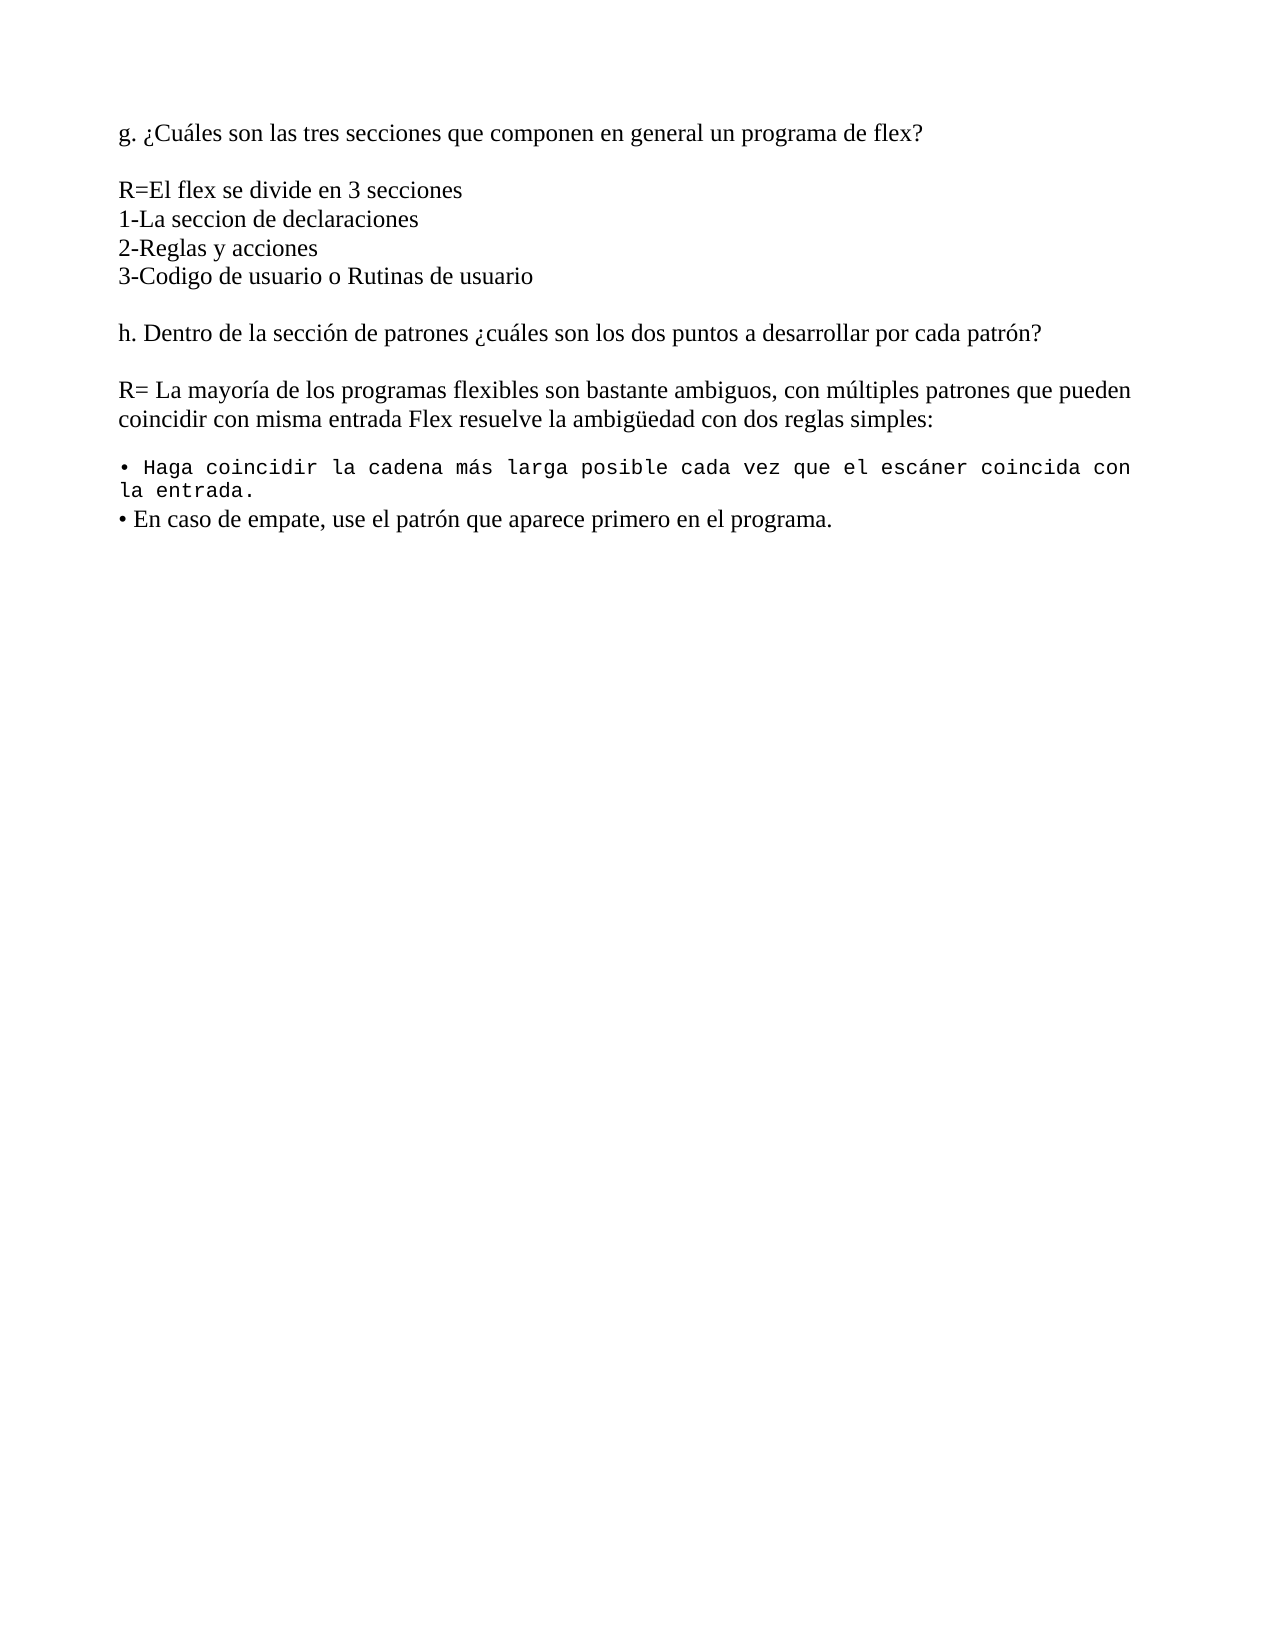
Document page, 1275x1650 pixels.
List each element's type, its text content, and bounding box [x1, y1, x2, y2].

text • Haga coincidir la cadena más larga posible cada vez que el escáner coincida con la entrada. [118, 457, 1157, 504]
text • En caso de empate, use el patrón que aparece primero en el programa. [118, 504, 1157, 533]
text h. Dentro de la sección de patrones ¿cuáles son los dos puntos a desarrollar por cada patrón? [118, 318, 1157, 347]
text R= La mayoría de los programas flexibles son bastante ambiguos, con múltiples patrones que pueden coincidir con misma entrada Flex resuelve la ambigüedad con dos reglas simples: [118, 376, 1157, 433]
text 1-La seccion de declaraciones [118, 204, 1157, 233]
text R=El flex se divide en 3 secciones [118, 175, 1157, 204]
text g. ¿Cuáles son las tres secciones que componen en general un programa de flex? [118, 118, 1157, 147]
text 3-Codigo de usuario o Rutinas de usuario [118, 261, 1157, 290]
text 2-Reglas y acciones [118, 233, 1157, 261]
